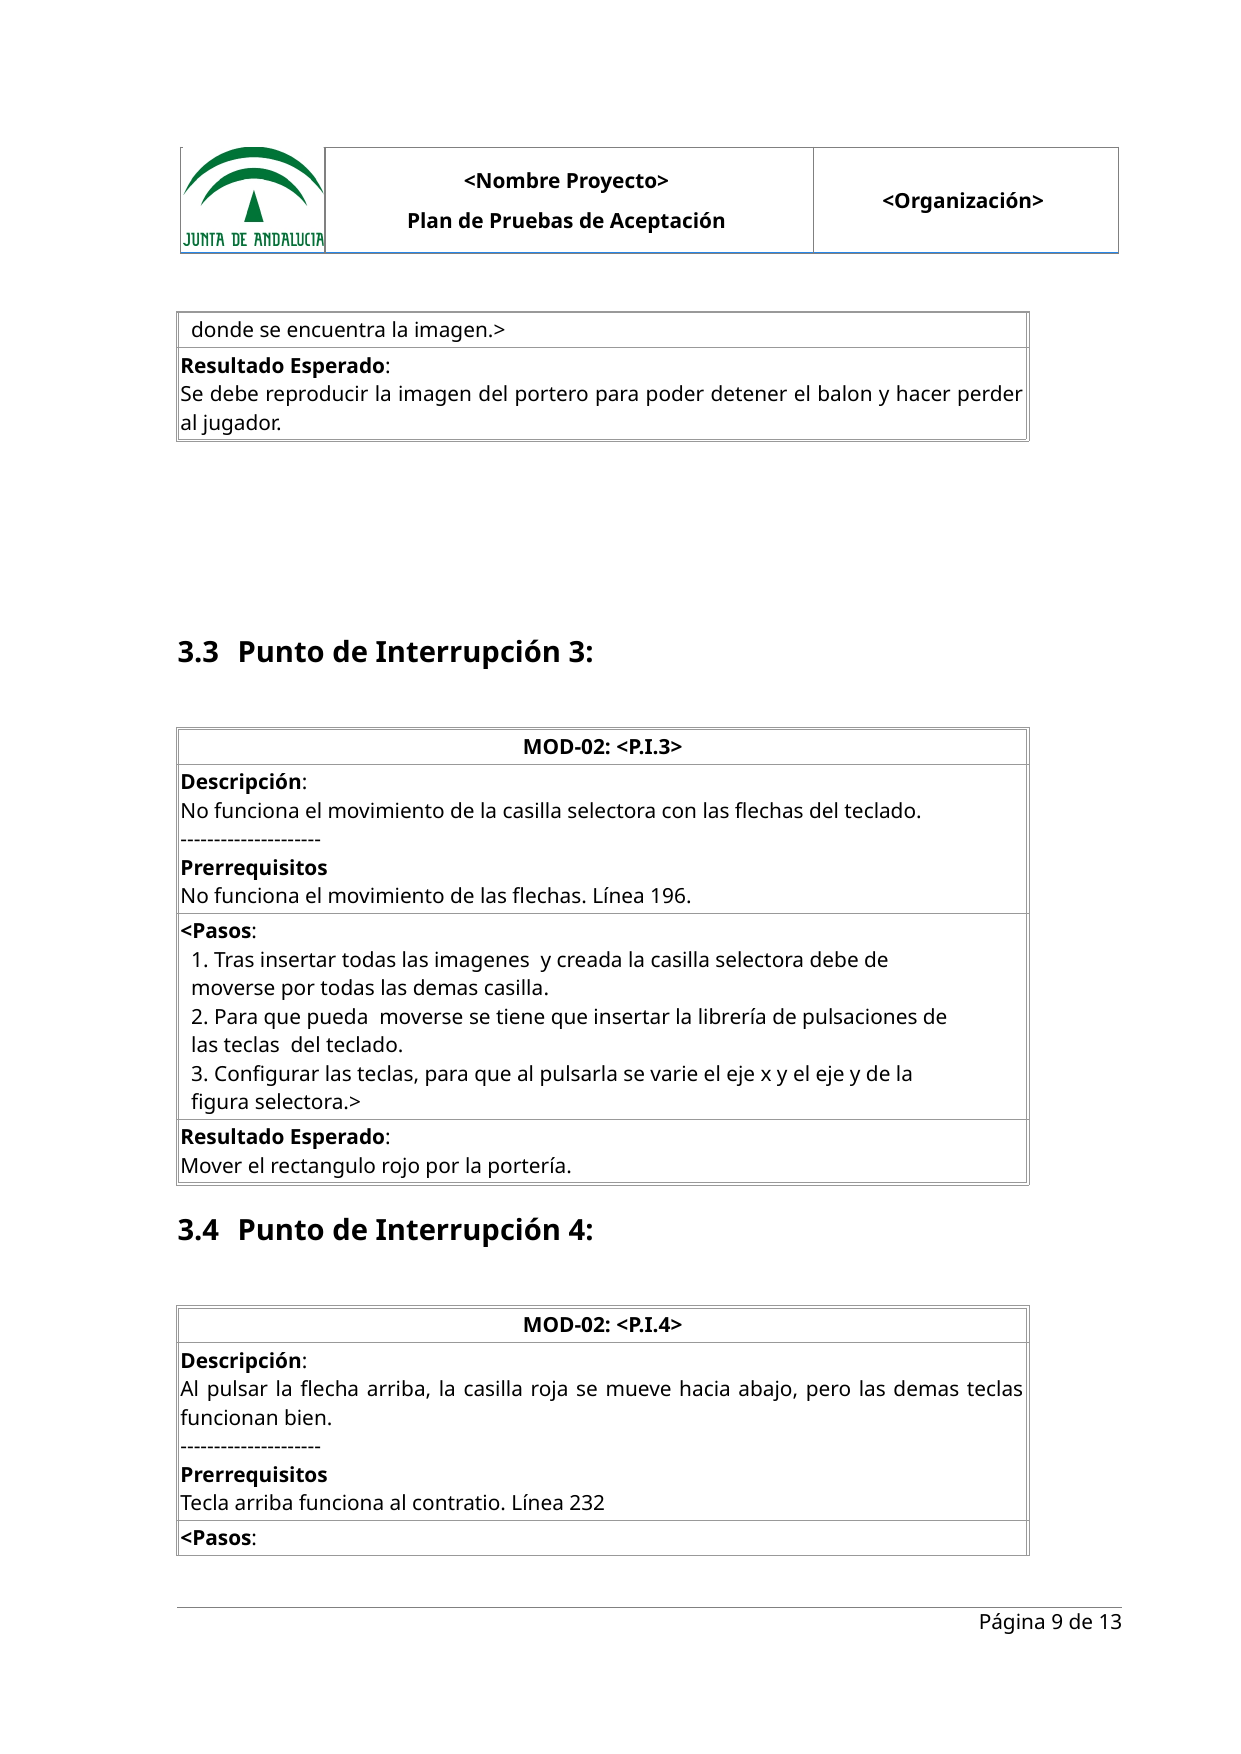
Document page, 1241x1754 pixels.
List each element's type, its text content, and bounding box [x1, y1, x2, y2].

subtitle Punto de Interrupción 3: [177, 631, 1122, 671]
table_cell <Pasos: [179, 1521, 1026, 1555]
table_cell Descripción: No funciona el movimiento de la casilla selectora con las flechas del teclado. --------------------- Prerrequisitos No funciona el movimiento de las flechas. Línea 196. [179, 765, 1026, 912]
table_cell Resultado Esperado: Se debe reproducir la imagen del portero para poder detener el balon y hacer perder al jugador. [179, 348, 1026, 439]
table_cell donde se encuentra la imagen.> [179, 313, 1026, 347]
table_cell Descripción: Al pulsar la flecha arriba, la casilla roja se mueve hacia abajo, pero las demas teclas funcionan bien. --------------------- Prerrequisitos Tecla arriba funciona al contratio. Línea 232 [179, 1343, 1026, 1519]
picture [183, 147, 324, 246]
table_header MOD-02: <P.I.3> [179, 730, 1026, 763]
subtitle Punto de Interrupción 4: [177, 1209, 1122, 1249]
table_header MOD-02: <P.I.4> [179, 1309, 1026, 1342]
table_cell <Pasos: 1. Tras insertar todas las imagenes y creada la casilla selectora debe de moverse por todas las demas casilla. 2. Para que pueda moverse se tiene que insertar la librería de pulsaciones de las teclas del teclado. 3. Configurar las teclas, para que al pulsarla se varie el eje x y el eje y de la figura selectora.> [179, 914, 1026, 1118]
table_cell Resultado Esperado: Mover el rectangulo rojo por la portería. [179, 1120, 1026, 1182]
